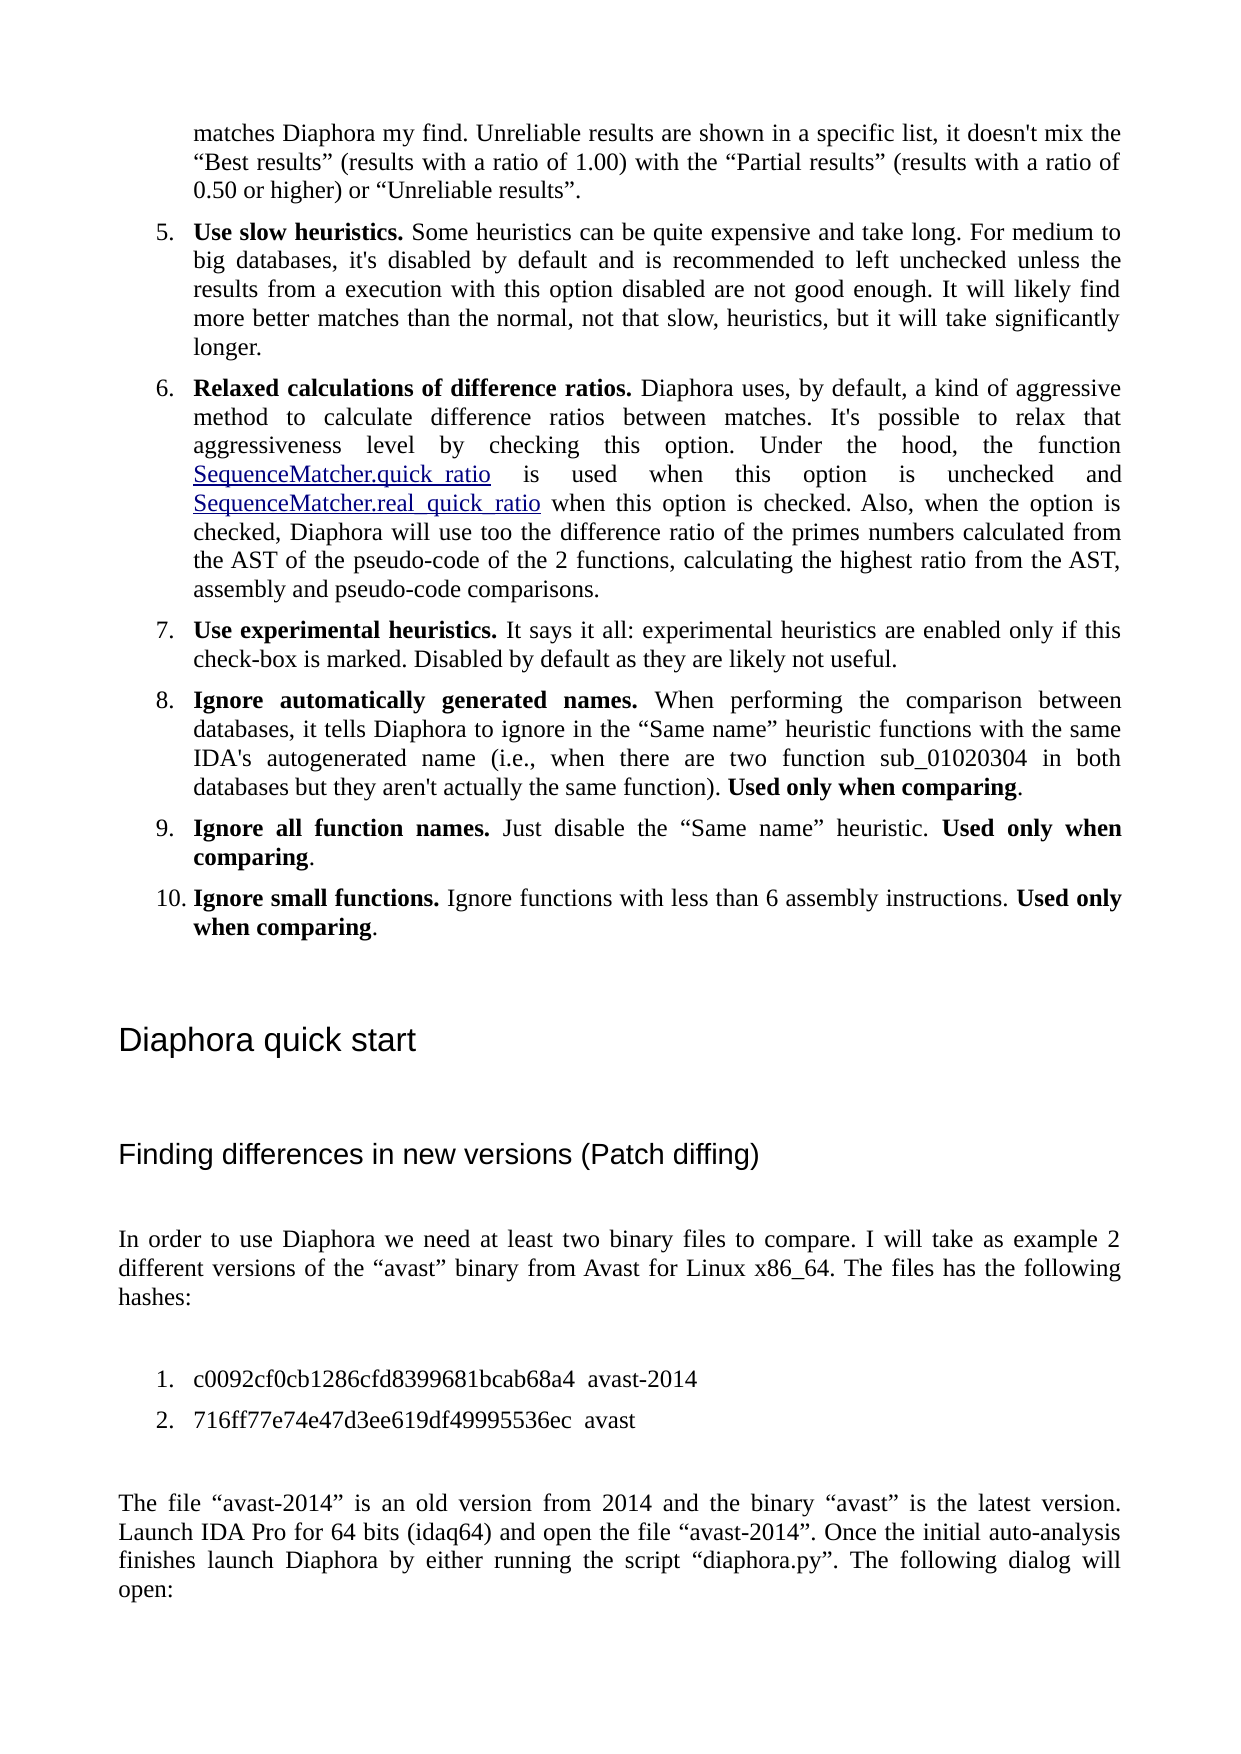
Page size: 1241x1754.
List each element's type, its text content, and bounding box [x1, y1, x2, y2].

list c0092cf0cb1286cfd8399681bcab68a4 avast-2014 [156, 1364, 1122, 1393]
list Relaxed calculations of difference ratios. Diaphora uses, by default, a kind of aggressive method to calculate difference ratios between matches. It's possible to relax that aggressiveness level by checking this option. Under the hood, the function SequenceMatcher.quick_ratio is used when this option is unchecked and SequenceMatcher.real_quick_ratio when this option is checked. Also, when the option is checked, Diaphora will use too the difference ratio of the primes numbers calculated from the AST of the pseudo-code of the 2 functions, calculating the highest ratio from the AST, assembly and pseudo-code comparisons. [156, 373, 1122, 603]
list Ignore all function names. Just disable the “Same name” heuristic. Used only when comparing. [156, 813, 1122, 871]
text The file “avast-2014” is an old version from 2014 and the binary “avast” is the latest version. Launch IDA Pro for 64 bits (idaq64) and open the file “avast-2014”. Once the initial auto-analysis finishes launch Diaphora by either running the script “diaphora.py”. The following dialog will open: [118, 1488, 1122, 1603]
list Ignore small functions. Ignore functions with less than 6 assembly instructions. Used only when comparing. [156, 883, 1122, 941]
list Ignore automatically generated names. When performing the comparison between databases, it tells Diaphora to ignore in the “Same name” heuristic functions with the same IDA's autogenerated name (i.e., when there are two function sub_01020304 in both databases but they aren't actually the same function). Used only when comparing. [156, 686, 1122, 801]
list 716ff77e74e47d3ee619df49995536ec avast [156, 1405, 1122, 1434]
list Use experimental heuristics. It says it all: experimental heuristics are enabled only if this check-box is marked. Disabled by default as they are likely not useful. [156, 616, 1122, 673]
subtitle Finding differences in new versions (Patch diffing) [118, 1137, 1122, 1170]
text In order to use Diaphora we need at least two binary files to compare. I will take as example 2 different versions of the “avast” binary from Avast for Linux x86_64. The files has the following hashes: [118, 1224, 1122, 1310]
list Use slow heuristics. Some heuristics can be quite expensive and take long. For medium to big databases, it's disabled by default and is recommended to left unchecked unless the results from a execution with this option disabled are not good enough. It will likely find more better matches than the normal, not that slow, heuristics, but it will take significantly longer. [156, 217, 1122, 361]
subtitle Diaphora quick start [118, 1019, 1122, 1058]
list matches Diaphora my find. Unreliable results are shown in a specific list, it doesn't mix the “Best results” (results with a ratio of 1.00) with the “Partial results” (results with a ratio of 0.50 or higher) or “Unreliable results”. [156, 118, 1122, 204]
